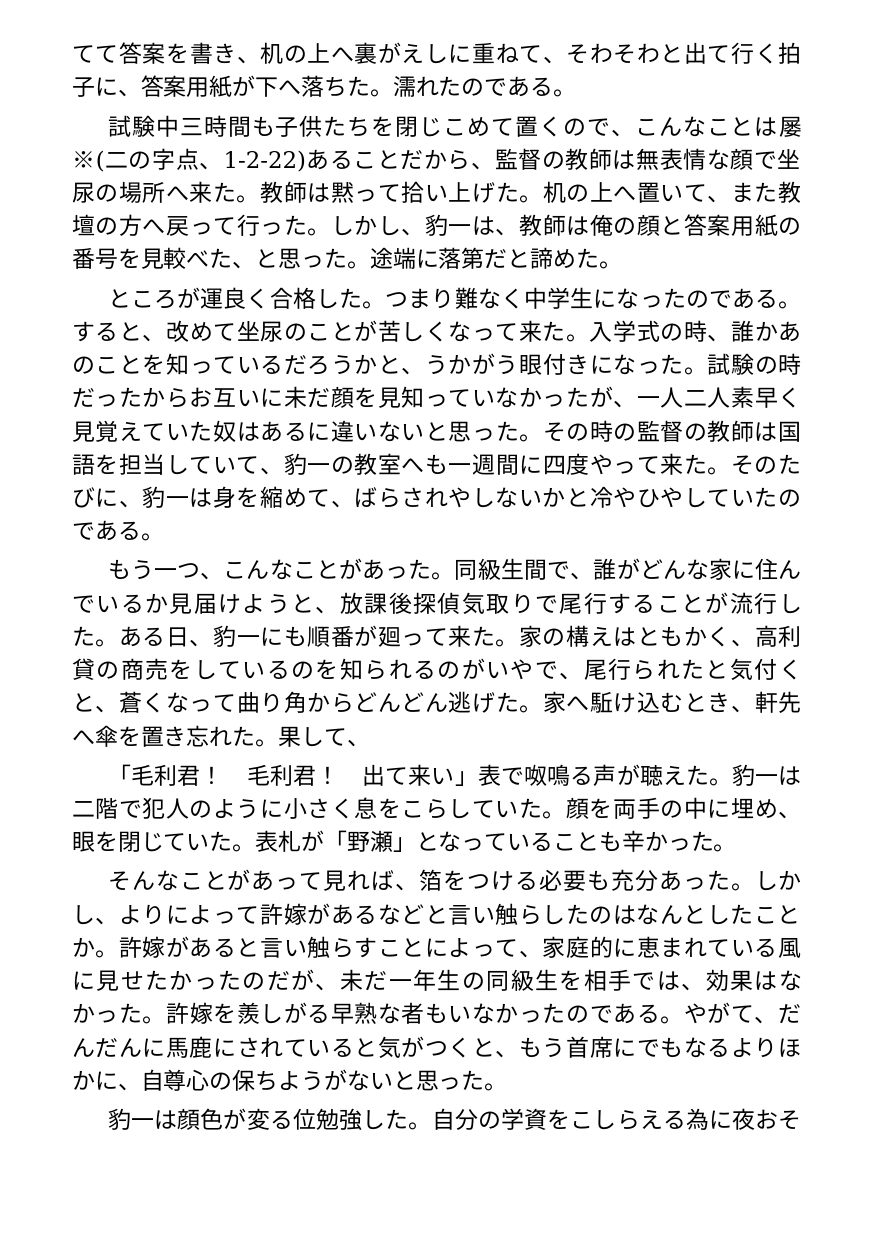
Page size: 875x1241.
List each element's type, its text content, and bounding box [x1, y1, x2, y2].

text 「毛利君！ 毛利君！ 出て来い」表で呶鳴る声が聴えた。豹一は二階で犯人のように小さく息をこらしていた。顔を両手の中に埋め、眼を閉じていた。表札が「野瀬」となっていることも辛かった。 [72, 758, 802, 857]
text もう一つ、こんなことがあった。同級生間で、誰がどんな家に住んでいるか見届けようと、放課後探偵気取りで尾行することが流行した。ある日、豹一にも順番が廻って来た。家の構えはともかく、高利貸の商売をしているのを知られるのがいやで、尾行られたと気付くと、蒼くなって曲り角からどんどん逃げた。家へ駈け込むとき、軒先へ傘を置き忘れた。果して、 [72, 552, 802, 752]
text そんなことがあって見れば、箔をつける必要も充分あった。しかし、よりによって許嫁があるなどと言い触らしたのはなんとしたことか。許嫁があると言い触らすことによって、家庭的に恵まれている風に見せたかったのだが、未だ一年生の同級生を相手では、効果はなかった。許嫁を羨しがる早熟な者もいなかったのである。やがて、だんだんに馬鹿にされていると気がつくと、もう首席にでもなるよりほかに、自尊心の保ちようがないと思った。 [72, 863, 802, 1096]
text 試験中三時間も子供たちを閉じこめて置くので、こんなことは屡※(二の字点、1-2-22)あることだから、監督の教師は無表情な顔で坐尿の場所へ来た。教師は黙って拾い上げた。机の上へ置いて、また教壇の方へ戻って行った。しかし、豹一は、教師は俺の顔と答案用紙の番号を見較べた、と思った。途端に落第だと諦めた。 [72, 108, 802, 274]
text 豹一は顔色が変る位勉強した。自分の学資をこしらえる為に夜おそ [72, 1102, 802, 1135]
text ところが運良く合格した。つまり難なく中学生になったのである。すると、改めて坐尿のことが苦しくなって来た。入学式の時、誰かあのことを知っているだろうかと、うかがう眼付きになった。試験の時だったからお互いに未だ顔を見知っていなかったが、一人二人素早く見覚えていた奴はあるに違いないと思った。その時の監督の教師は国語を担当していて、豹一の教室へも一週間に四度やって来た。そのたびに、豹一は身を縮めて、ばらされやしないかと冷やひやしていたのである。 [72, 281, 802, 546]
text てて答案を書き、机の上へ裏がえしに重ねて、そわそわと出て行く拍子に、答案用紙が下へ落ちた。濡れたのである。 [72, 36, 802, 102]
